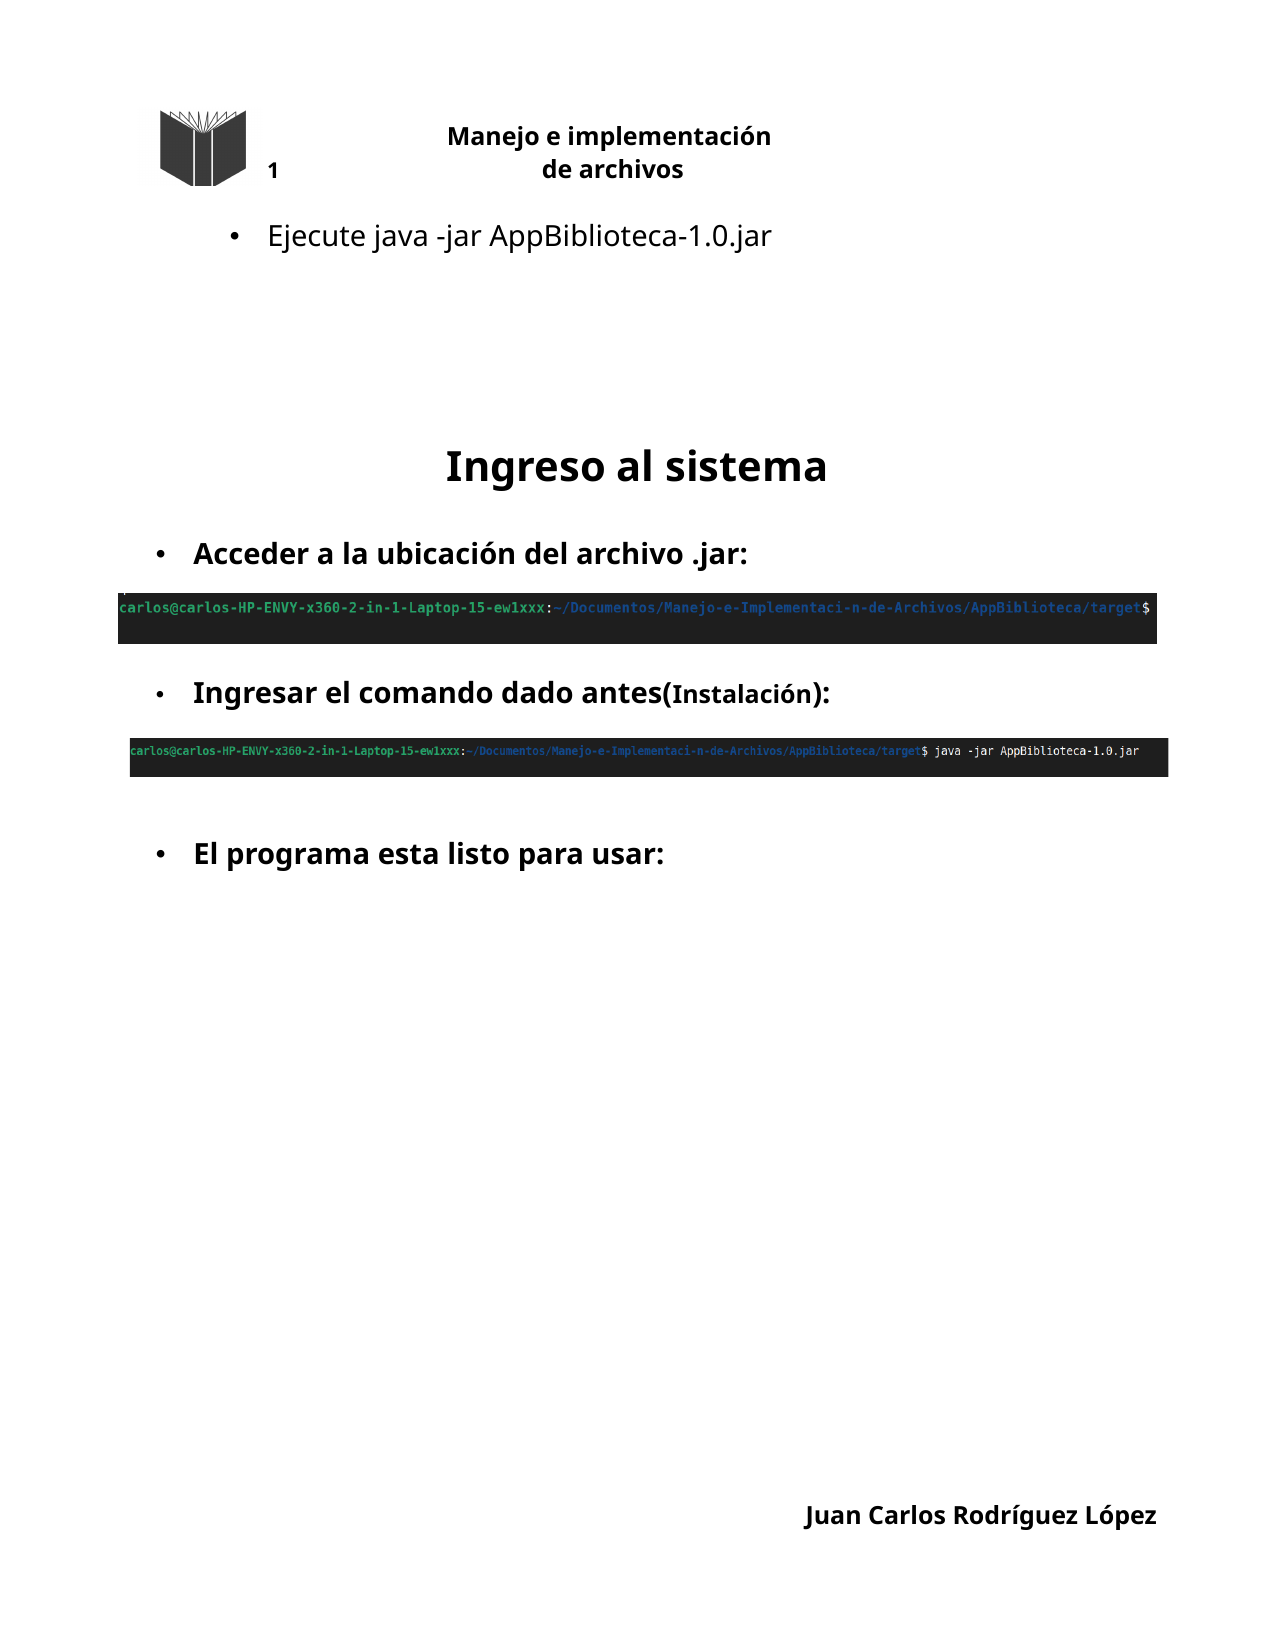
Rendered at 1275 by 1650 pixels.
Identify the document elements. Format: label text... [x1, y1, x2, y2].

list Acceder a la ubicación del archivo .jar: [156, 533, 1157, 573]
picture [129, 738, 1169, 777]
list Ejecute java -jar AppBiblioteca-1.0.jar [229, 216, 1157, 255]
picture [118, 593, 1157, 644]
picture [136, 107, 264, 186]
list Ingresar el comando dado antes(Instalación): [156, 672, 1157, 712]
list El programa esta listo para usar: [156, 834, 1157, 873]
text Ingreso al sistema [118, 437, 1157, 494]
